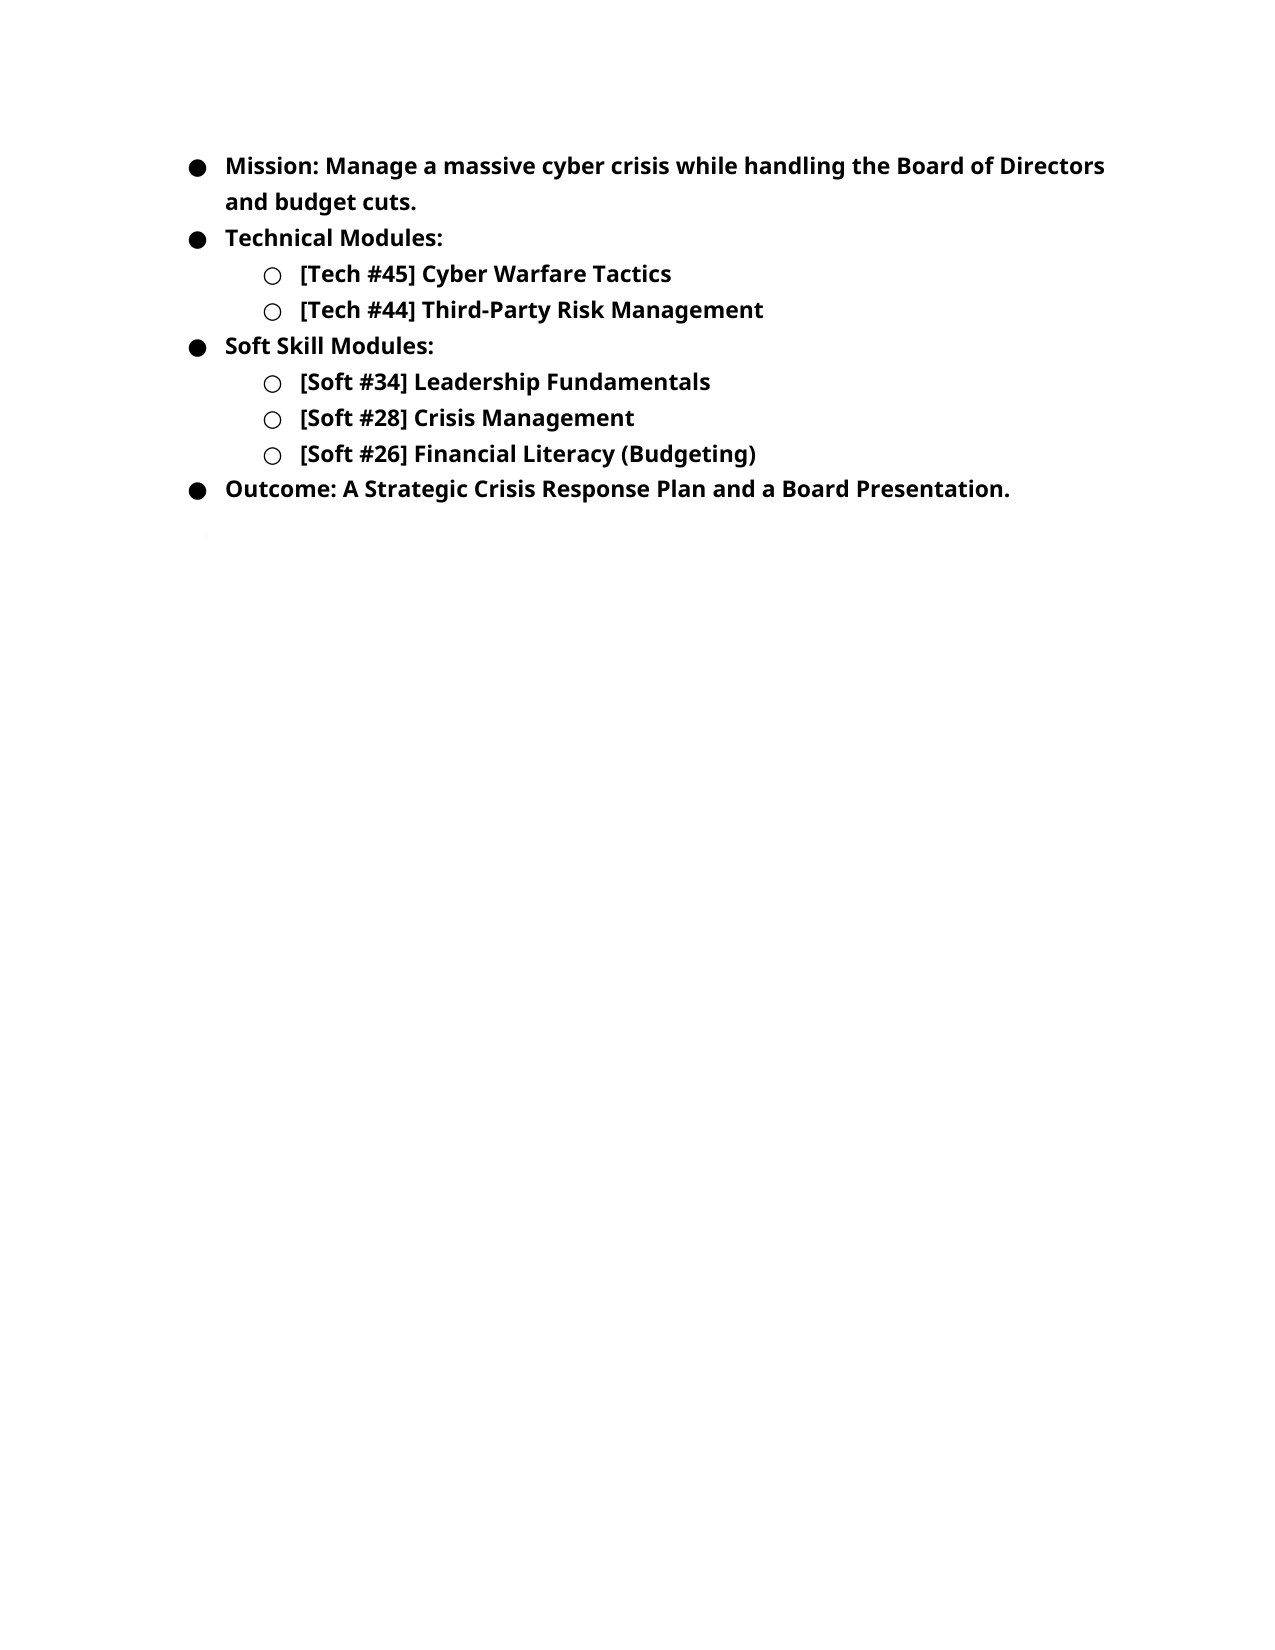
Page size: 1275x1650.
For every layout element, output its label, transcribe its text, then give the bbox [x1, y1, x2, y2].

list [Soft #34] Leadership Fundamentals [262, 366, 1125, 397]
list Soft Skill Modules: [187, 330, 1125, 361]
list Mission: Manage a massive cyber crisis while handling the Board of Directors and budget cuts. [187, 150, 1125, 217]
list [Soft #26] Financial Literacy (Budgeting) [262, 437, 1125, 469]
list [Soft #28] Crisis Management [262, 402, 1125, 433]
list [Tech #44] Third-Party Risk Management [262, 294, 1125, 325]
list [Tech #45] Cyber Warfare Tactics [262, 258, 1125, 289]
list Outcome: A Strategic Crisis Response Plan and a Board Presentation. [187, 473, 1125, 505]
list Technical Modules: [187, 222, 1125, 253]
